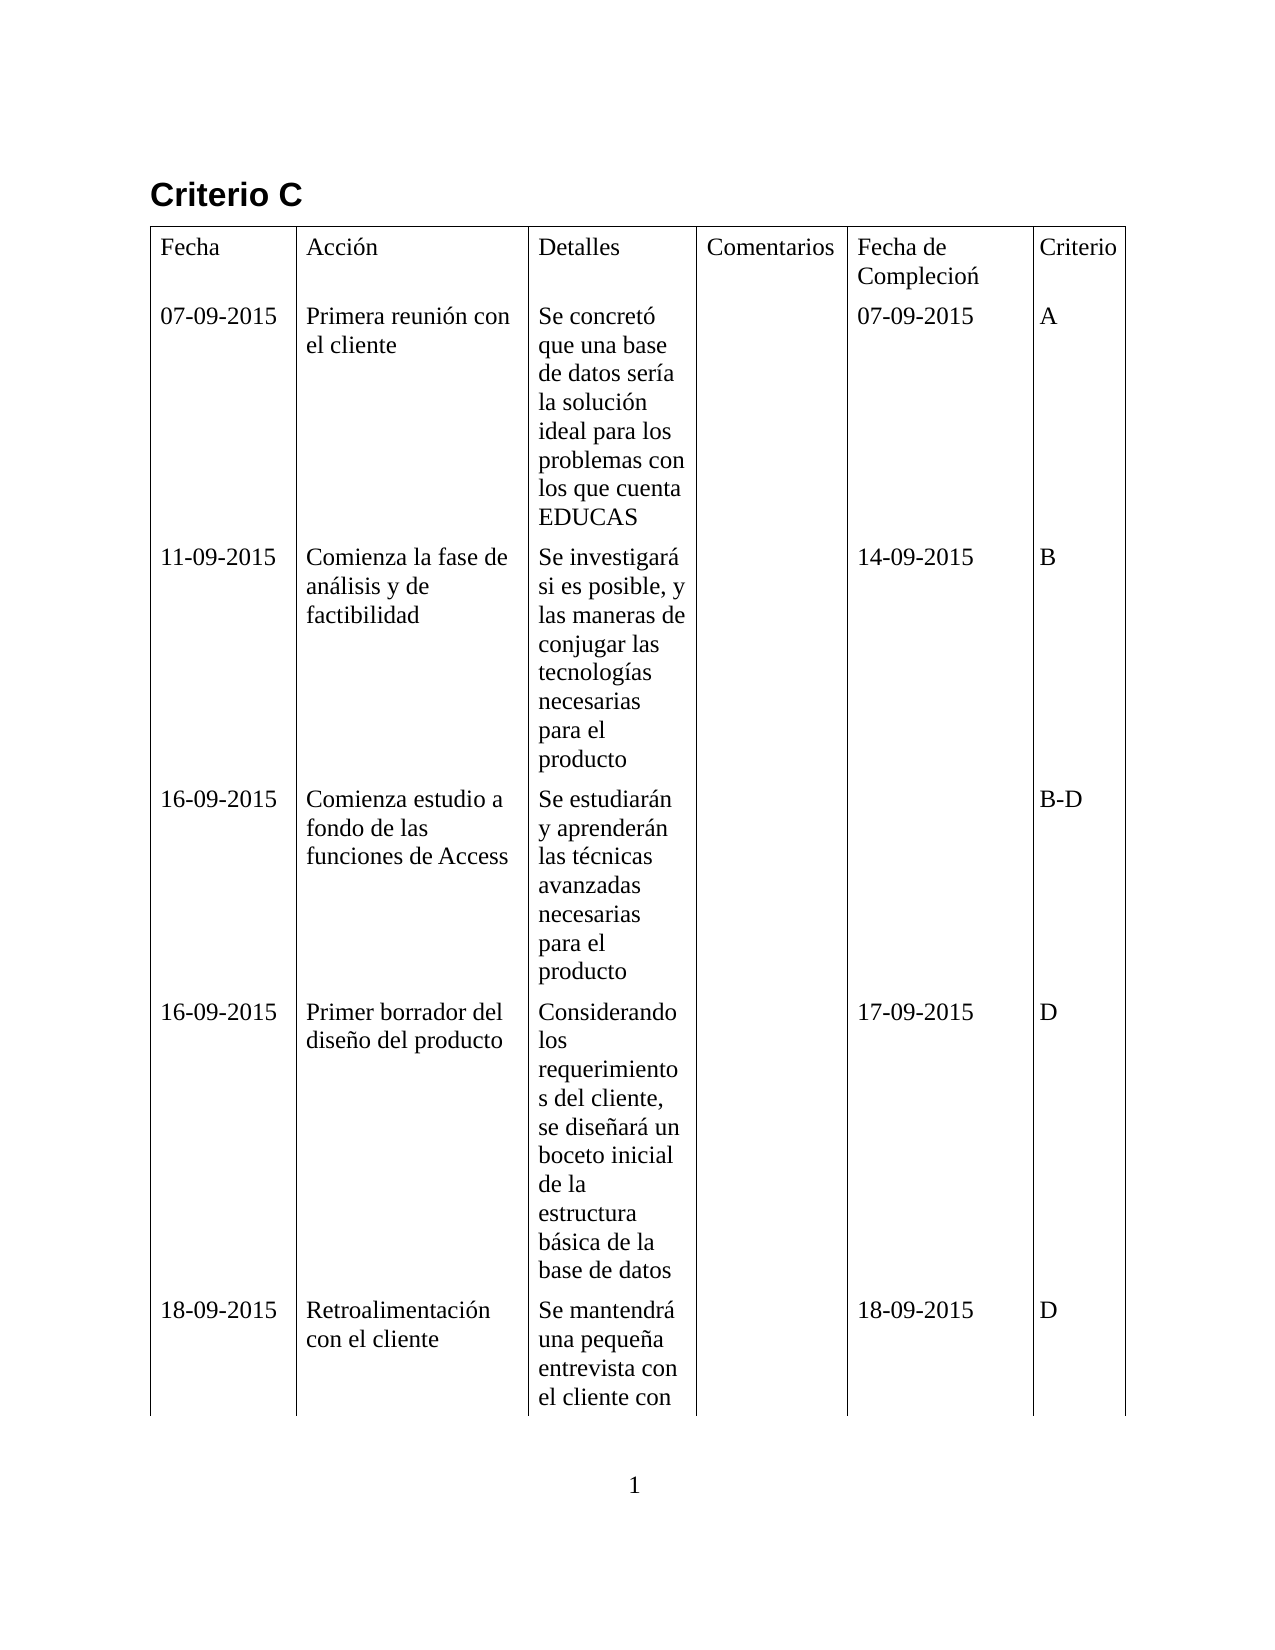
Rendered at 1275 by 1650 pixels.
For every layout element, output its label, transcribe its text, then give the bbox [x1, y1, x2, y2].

table_cell Se investigará si es posible, y las maneras de conjugar las tecnologías necesarias para el producto [529, 537, 696, 778]
table_cell Retroalimentación con el cliente [297, 1290, 528, 1416]
table_cell Considerando los requerimientos del cliente, se diseñará un boceto inicial de la estructura básica de la base de datos [529, 991, 696, 1290]
table_cell [697, 778, 847, 991]
table_cell 07-09-2015 [848, 295, 1033, 537]
table_cell [697, 295, 847, 537]
table_cell 14-09-2015 [848, 537, 1033, 778]
table_cell D [1034, 991, 1125, 1290]
table_header Comentarios [697, 227, 847, 295]
table_cell Se mantendrá una pequeña entrevista con el cliente con [529, 1290, 696, 1416]
table_cell B [1034, 537, 1125, 778]
table_cell Primera reunión con el cliente [297, 295, 528, 537]
table_cell B-D [1034, 778, 1125, 991]
table_cell 11-09-2015 [151, 537, 296, 778]
table_cell [848, 778, 1033, 991]
table_cell 07-09-2015 [151, 295, 296, 537]
table_cell [697, 537, 847, 778]
table_cell 16-09-2015 [151, 991, 296, 1290]
table_cell [697, 991, 847, 1290]
table_cell 17-09-2015 [848, 991, 1033, 1290]
table_cell Comienza estudio a fondo de las funciones de Access [297, 778, 528, 991]
table_header Criterio [1034, 227, 1125, 295]
table_cell Se estudiarán y aprenderán las técnicas avanzadas necesarias para el producto [529, 778, 696, 991]
table_cell 18-09-2015 [848, 1290, 1033, 1416]
table_cell Se concretó que una base de datos sería la solución ideal para los problemas con los que cuenta EDUCAS [529, 295, 696, 537]
subtitle Criterio C [150, 175, 1125, 214]
table_cell [697, 1290, 847, 1416]
table_header Detalles [529, 227, 696, 295]
table_cell D [1034, 1290, 1125, 1416]
table_header Fecha de Complecioń [848, 227, 1033, 295]
table_header Acción [297, 227, 528, 295]
table_cell 18-09-2015 [151, 1290, 296, 1416]
table_header Fecha [151, 227, 296, 295]
table_cell A [1034, 295, 1125, 537]
table_cell 16-09-2015 [151, 778, 296, 991]
table_cell Comienza la fase de análisis y de factibilidad [297, 537, 528, 778]
table_cell Primer borrador del diseño del producto [297, 991, 528, 1290]
